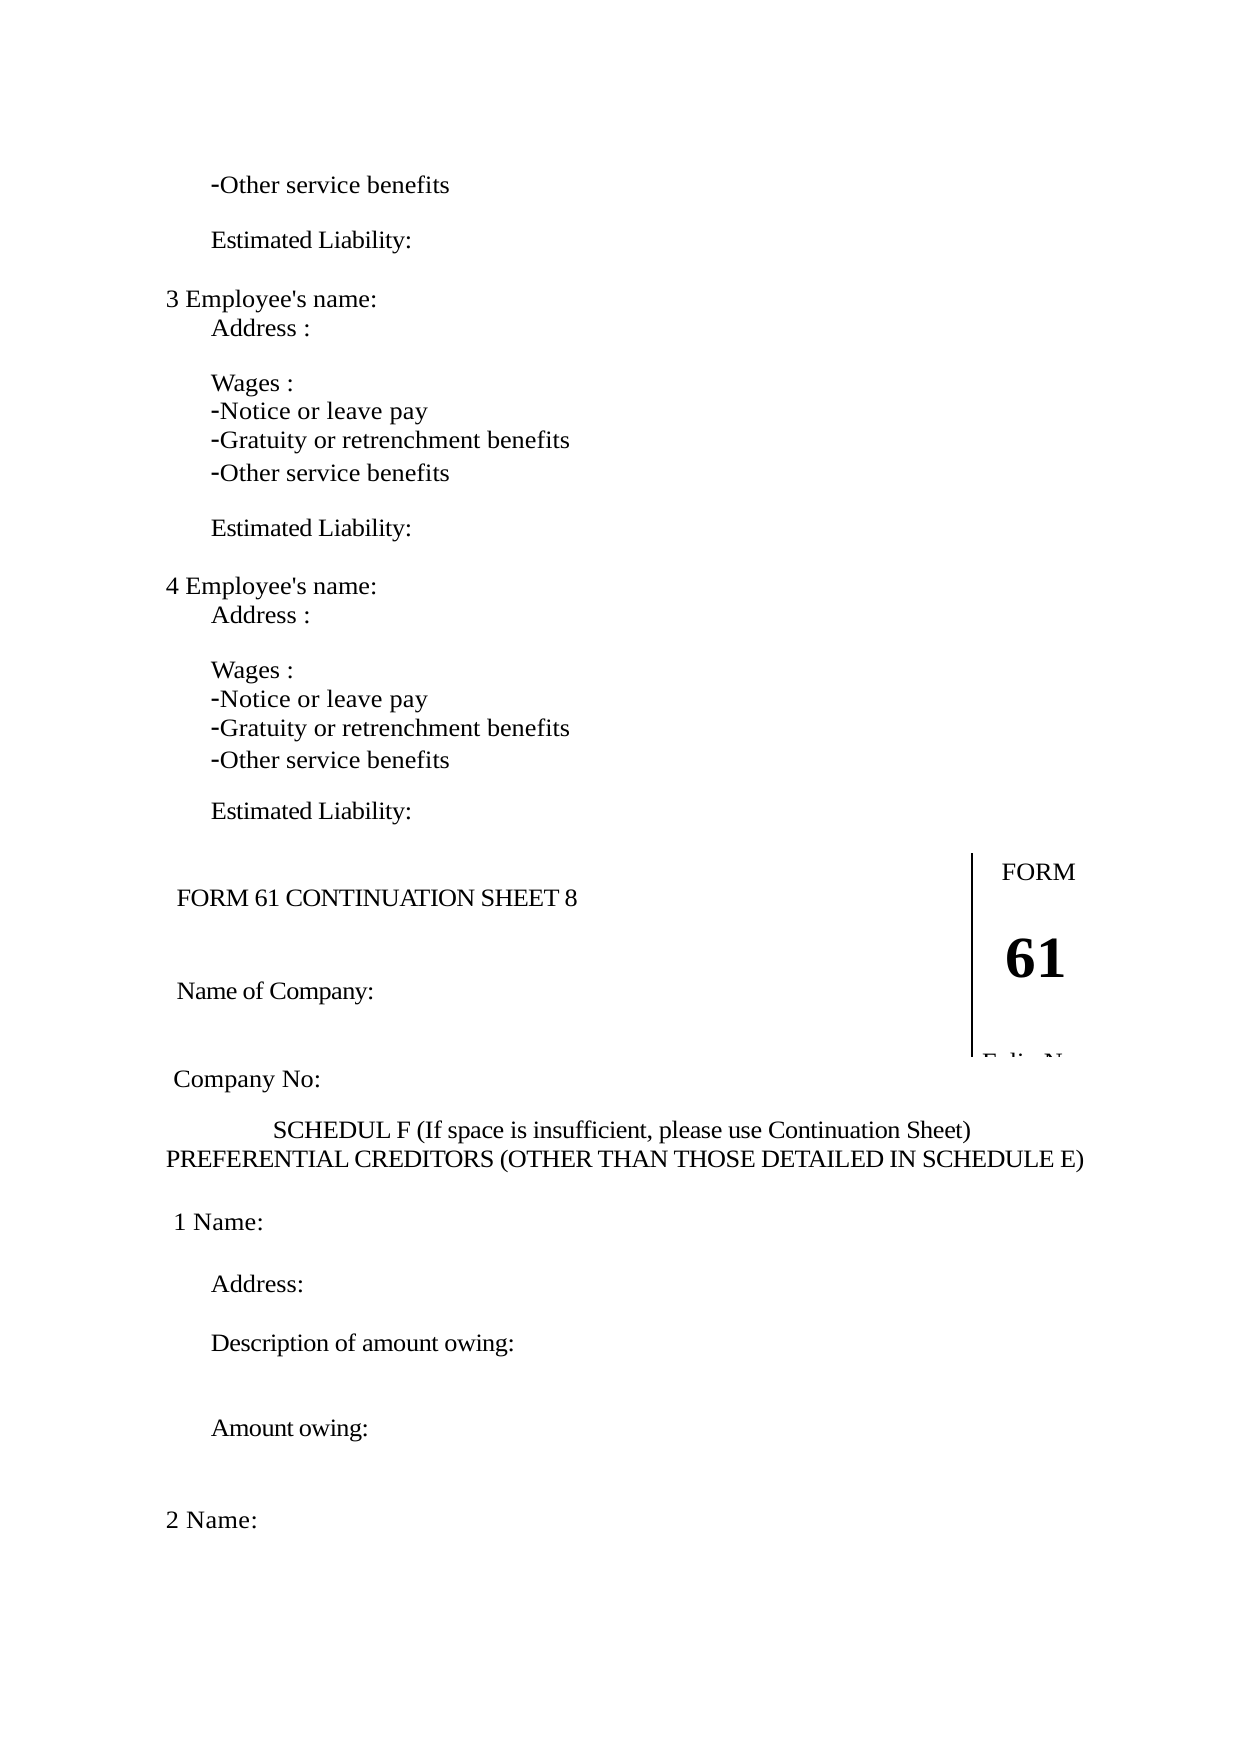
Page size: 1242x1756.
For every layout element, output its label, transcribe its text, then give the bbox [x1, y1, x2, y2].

text 4 Employee's name: Address : [166, 571, 379, 629]
text 2 Name: [166, 1505, 1084, 1534]
list Other service benefits [211, 458, 1084, 486]
text SCHEDUL F (If space is insufficient, please use Continuation Sheet) PREFERENTIAL CREDITORS (OTHER THAN THOSE DETAILED IN SCHEDULE E) [166, 1115, 1084, 1173]
text Wages : [211, 368, 1084, 396]
text Amount owing: [211, 1413, 1084, 1442]
list Other service benefits [211, 745, 1084, 774]
list Other service benefits [211, 170, 1084, 199]
text Estimated Liability: [211, 513, 1084, 541]
list Gratuity or retrenchment benefits [211, 713, 1084, 741]
text Estimated Liability: [211, 796, 1084, 825]
list Notice or leave pay [211, 396, 1084, 425]
text Company No: [173, 1064, 1084, 1093]
list Gratuity or retrenchment benefits [211, 425, 1084, 454]
table_header FORM 61 CONTINUATION SHEET 8 Name of Company: [166, 853, 971, 1019]
text 1 Name: [173, 1207, 1084, 1235]
text 3 Employee's name: Address : [166, 284, 379, 341]
text Description of amount owing: [211, 1328, 1084, 1357]
text Wages : [211, 655, 1084, 684]
table_cell [166, 1019, 971, 1057]
text Estimated Liability: [211, 225, 1084, 254]
table_header FORM 61 Folio No [973, 853, 1107, 1057]
text Address: [211, 1269, 1084, 1298]
list Notice or leave pay [211, 684, 1084, 713]
